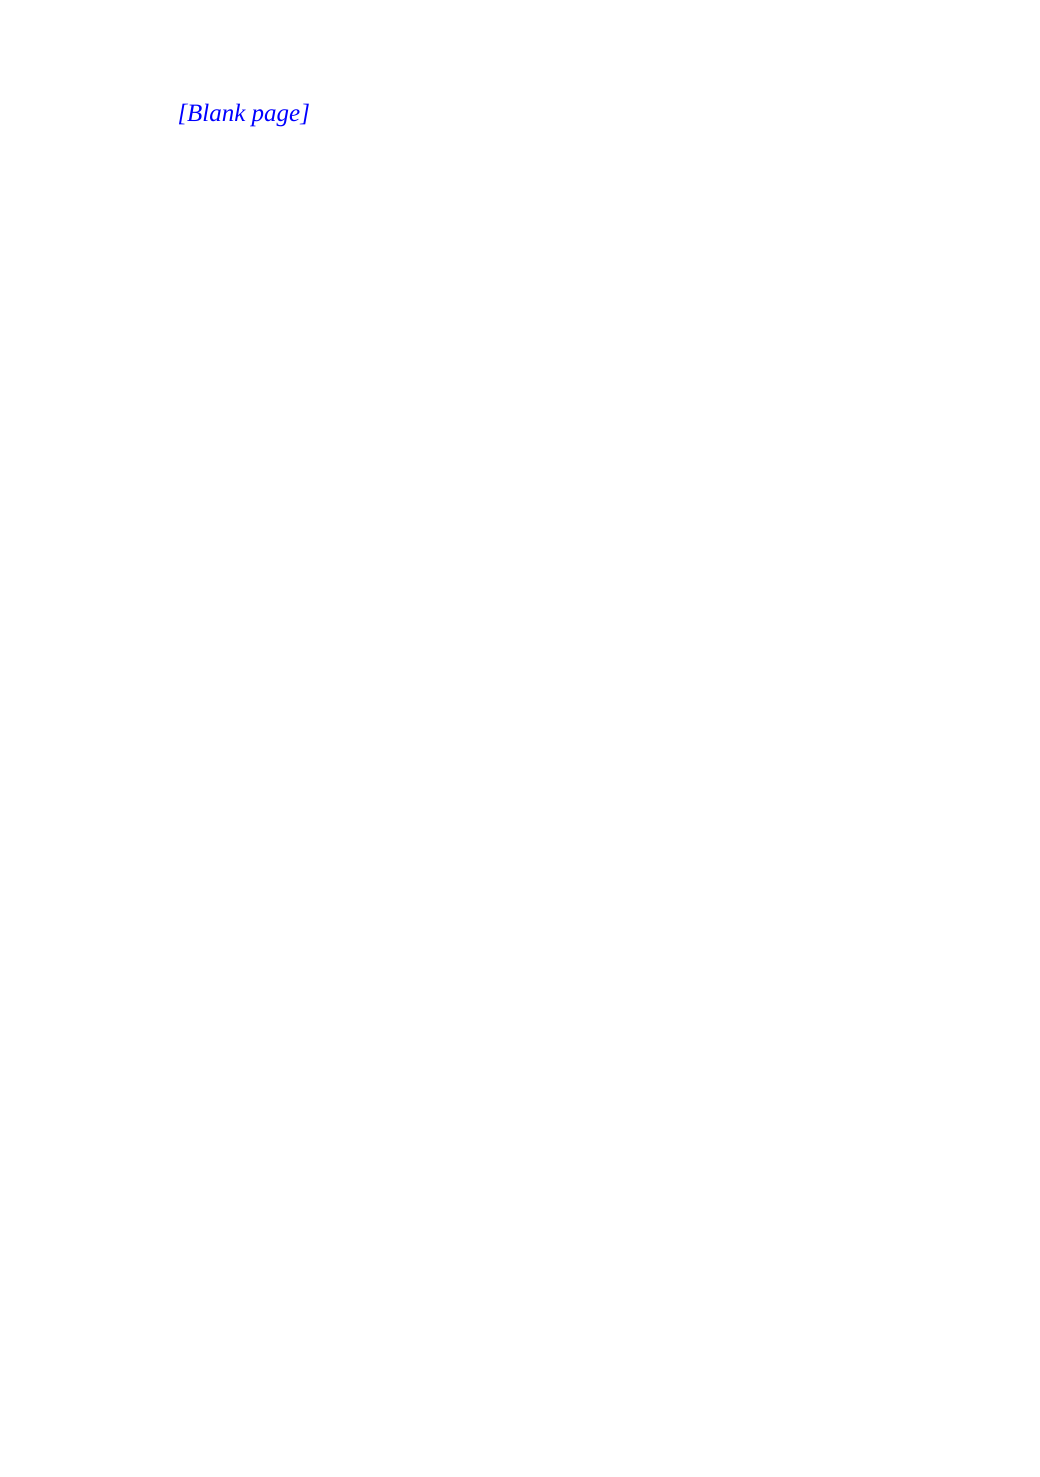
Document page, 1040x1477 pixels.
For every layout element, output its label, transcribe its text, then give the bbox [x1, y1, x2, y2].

text [Blank page] [177, 98, 862, 127]
